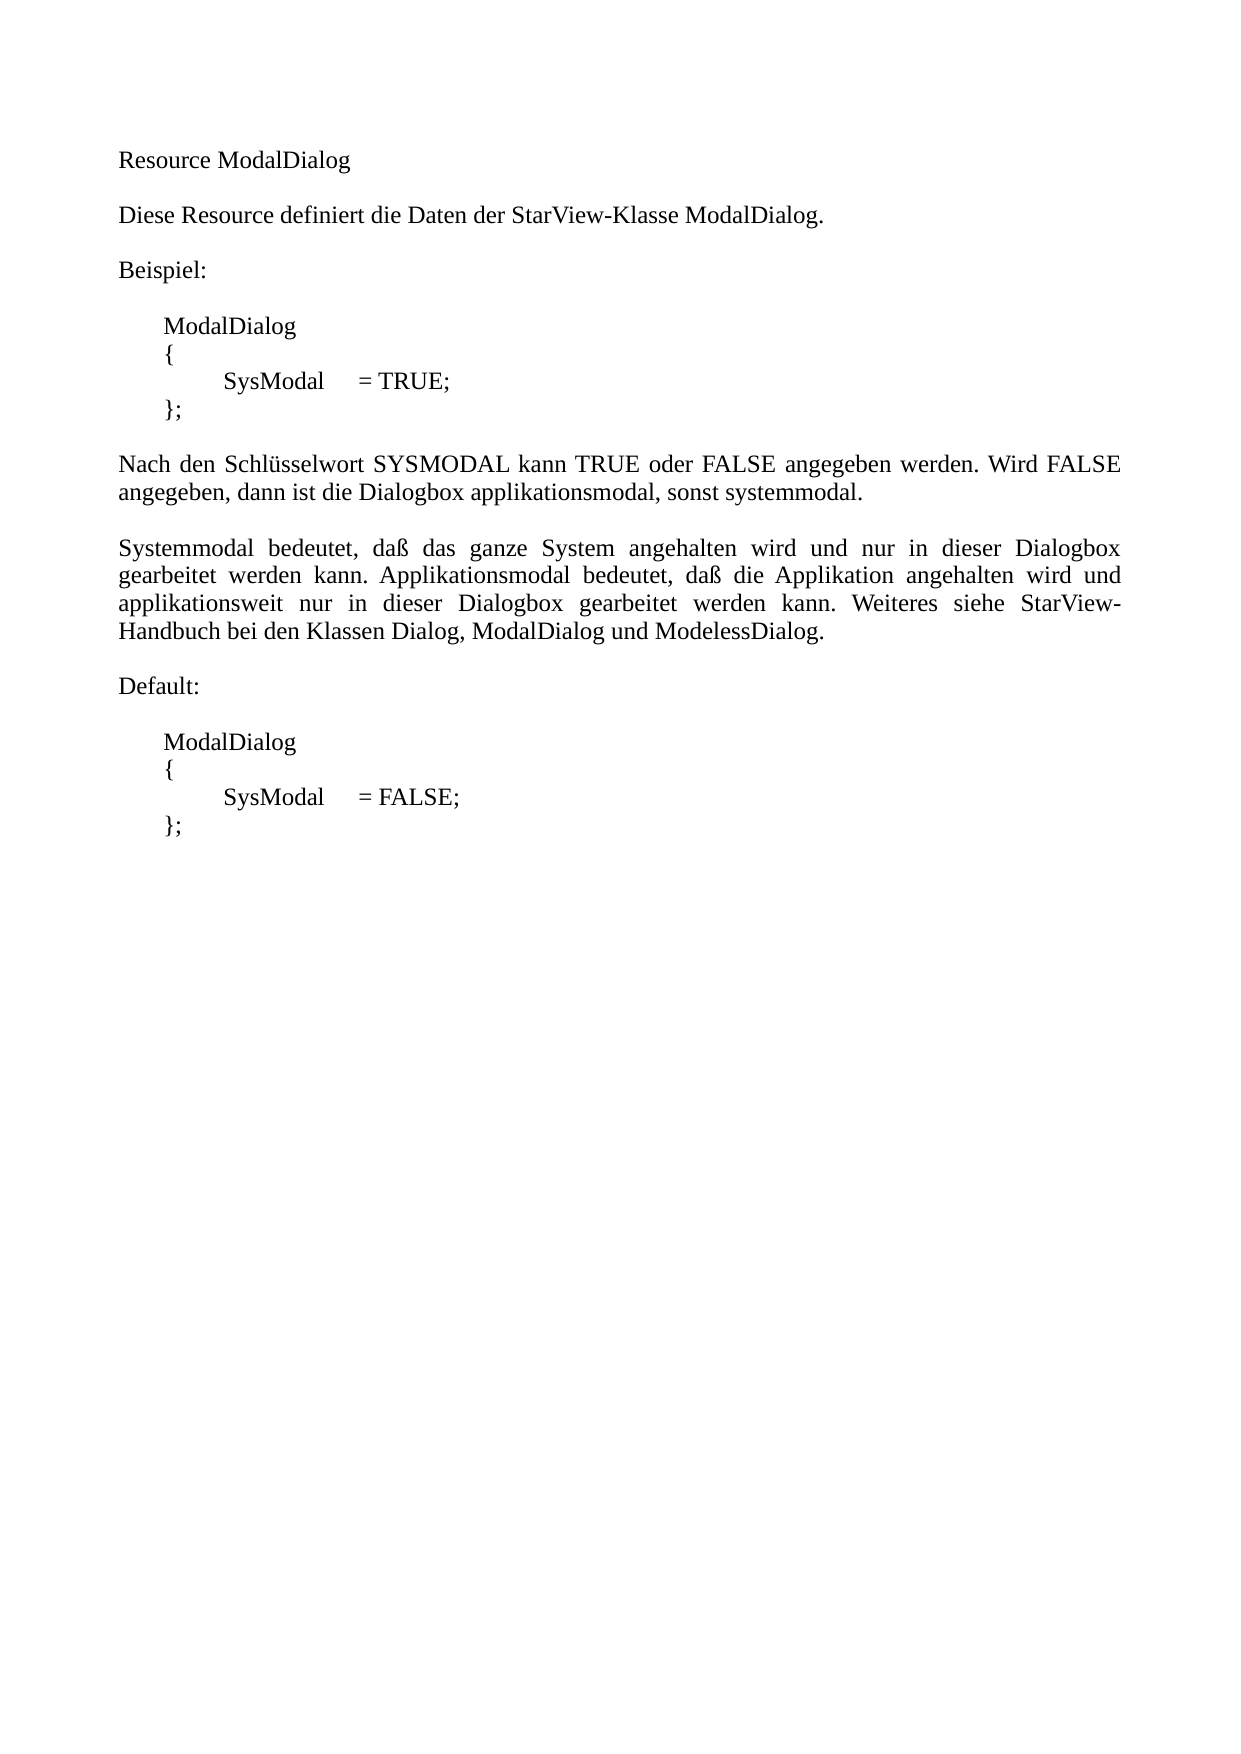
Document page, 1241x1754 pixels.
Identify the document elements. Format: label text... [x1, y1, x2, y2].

list SysModal = FALSE; [118, 783, 1122, 811]
text Systemmodal bedeutet, daß das ganze System angehalten wird und nur in dieser Dialogbox gearbeitet werden kann. Applikationsmodal bedeutet, daß die Applikation angehalten wird und applikationsweit nur in dieser Dialogbox gearbeitet werden kann. Weiteres siehe StarView-Handbuch bei den Klassen Dialog, ModalDialog und ModelessDialog. [118, 534, 1122, 644]
list }; [118, 395, 1122, 423]
text Diese Resource definiert die Daten der StarView-Klasse ModalDialog. [118, 201, 1122, 229]
text Nach den Schlüsselwort SYSMODAL kann TRUE oder FALSE angegeben werden. Wird FALSE angegeben, dann ist die Dialogbox applikationsmodal, sonst systemmodal. [118, 451, 1122, 506]
list }; [118, 811, 1122, 838]
list { [118, 340, 1122, 367]
list ModalDialog [118, 312, 1122, 340]
text Default: [118, 672, 1122, 700]
list ModalDialog [118, 728, 1122, 755]
list SysModal = TRUE; [118, 367, 1122, 395]
text Resource ModalDialog [118, 146, 1122, 173]
text Beispiel: [118, 257, 1122, 284]
list { [118, 755, 1122, 783]
